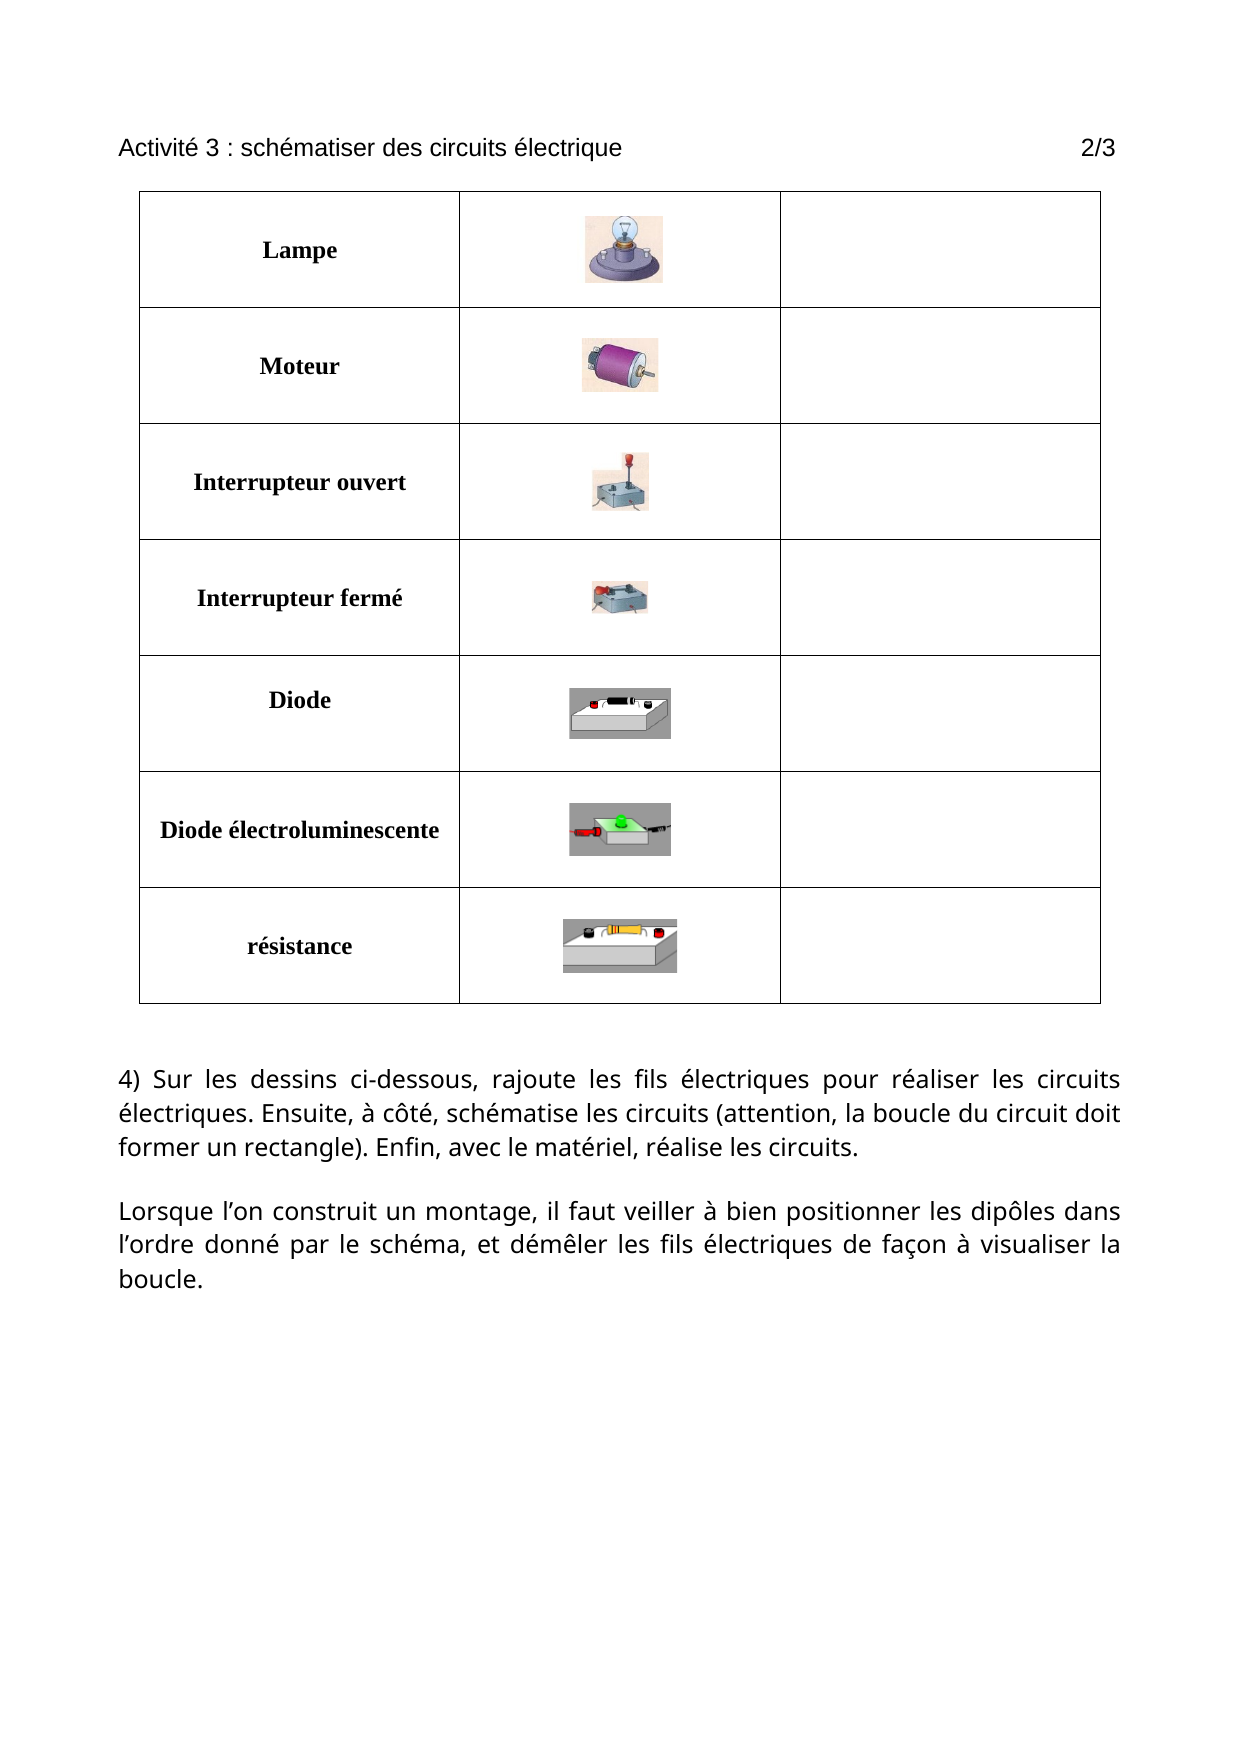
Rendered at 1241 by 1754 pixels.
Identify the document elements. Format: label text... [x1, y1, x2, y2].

text 4) Sur les dessins ci-dessous, rajoute les fils électriques pour réaliser les circuits électriques. Ensuite, à côté, schématise les circuits (attention, la boucle du circuit doit former un rectangle). Enfin, avec le matériel, réalise les circuits. [118, 1062, 1122, 1164]
picture [581, 338, 659, 392]
text Lorsque l’on construit un montage, il faut veiller à bien positionner les dipôles dans l’ordre donné par le schéma, et démêler les fils électriques de façon à visualiser la boucle. [118, 1193, 1122, 1295]
table_cell [460, 540, 780, 655]
picture [577, 216, 663, 283]
table_cell [781, 656, 1100, 771]
table_cell [781, 540, 1100, 655]
table_cell [781, 308, 1100, 423]
picture [563, 919, 678, 973]
table_cell [460, 656, 780, 771]
table_cell [781, 192, 1100, 307]
table_cell [781, 888, 1100, 1003]
table_cell Diode [140, 656, 459, 771]
table_cell [460, 772, 780, 887]
table_cell [460, 308, 780, 423]
picture [569, 688, 671, 739]
table_cell Interrupteur fermé [140, 540, 459, 655]
table_cell Interrupteur ouvert [140, 424, 459, 539]
table_cell [781, 772, 1100, 887]
table_cell Diode électroluminescente [140, 772, 459, 887]
table_cell [460, 888, 780, 1003]
picture [591, 581, 649, 614]
table_cell [460, 424, 780, 539]
table_cell [460, 192, 780, 307]
picture [569, 803, 671, 856]
table_cell résistance [140, 888, 459, 1003]
table_cell Moteur [140, 308, 459, 423]
table_cell Lampe [140, 192, 459, 307]
picture [591, 452, 649, 511]
table_cell [781, 424, 1100, 539]
